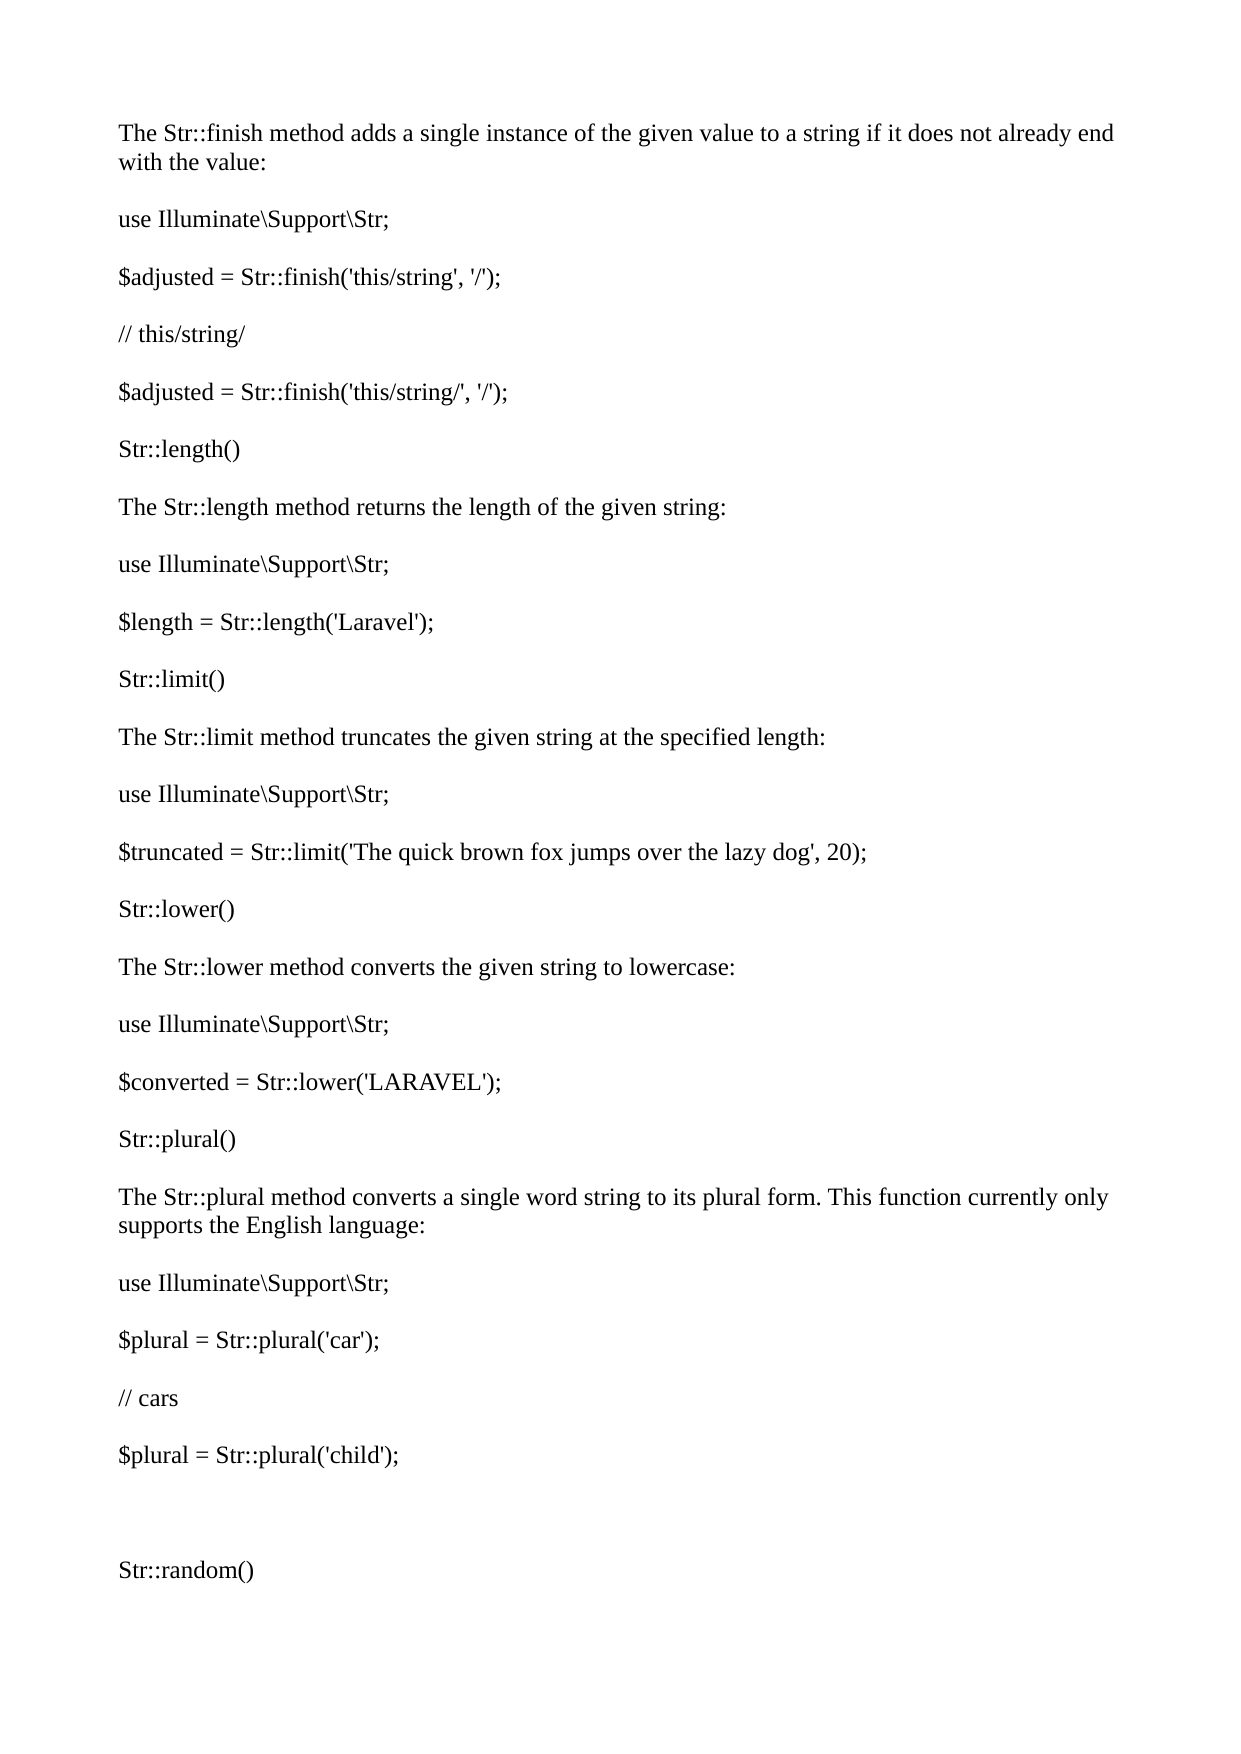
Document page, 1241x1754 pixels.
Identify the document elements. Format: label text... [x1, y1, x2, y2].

text The Str::finish method adds a single instance of the given value to a string if it does not already end with the value: [118, 118, 1122, 176]
text use Illuminate\Support\Str; [118, 204, 1122, 233]
text $plural = Str::plural('car'); [118, 1326, 1122, 1354]
text The Str::length method returns the length of the given string: [118, 492, 1122, 521]
text use Illuminate\Support\Str; [118, 1268, 1122, 1297]
text Str::plural() [118, 1124, 1122, 1153]
text The Str::plural method converts a single word string to its plural form. This function currently only supports the English language: [118, 1182, 1122, 1239]
text use Illuminate\Support\Str; [118, 1009, 1122, 1038]
text // cars [118, 1383, 1122, 1412]
text $length = Str::length('Laravel'); [118, 607, 1122, 636]
text $adjusted = Str::finish('this/string', '/'); [118, 262, 1122, 291]
text The Str::limit method truncates the given string at the specified length: [118, 722, 1122, 751]
text $adjusted = Str::finish('this/string/', '/'); [118, 377, 1122, 406]
text Str::length() [118, 434, 1122, 463]
text $plural = Str::plural('child'); [118, 1441, 1122, 1469]
text // this/string/ [118, 319, 1122, 348]
text Str::limit() [118, 664, 1122, 693]
text $converted = Str::lower('LARAVEL'); [118, 1067, 1122, 1096]
text $truncated = Str::limit('The quick brown fox jumps over the lazy dog', 20); [118, 837, 1122, 866]
text Str::lower() [118, 894, 1122, 923]
text Str::random() [118, 1556, 1122, 1584]
text The Str::lower method converts the given string to lowercase: [118, 952, 1122, 981]
text use Illuminate\Support\Str; [118, 549, 1122, 578]
text use Illuminate\Support\Str; [118, 779, 1122, 808]
